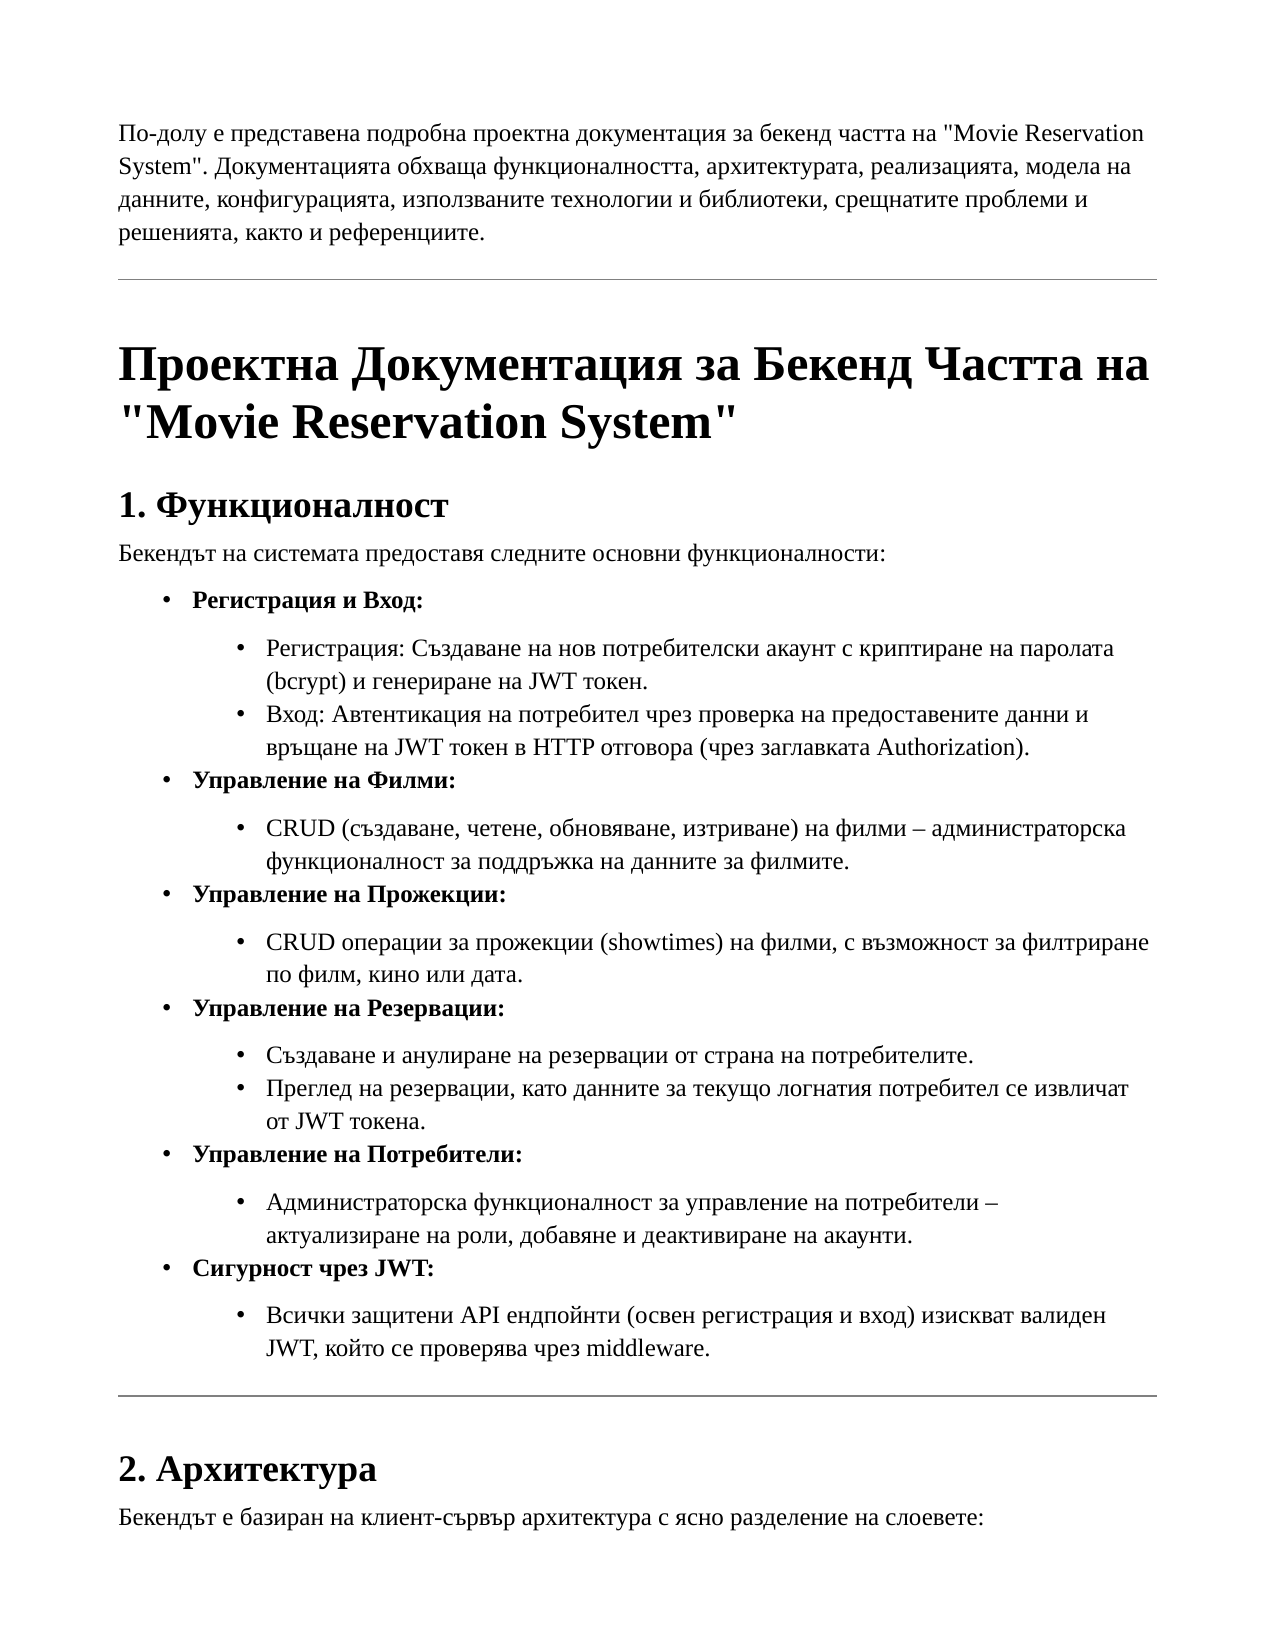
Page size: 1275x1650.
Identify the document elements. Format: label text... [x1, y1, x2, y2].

list Регистрация и Вход: [162, 586, 1157, 614]
list Управление на Резервации: [162, 993, 1157, 1021]
subtitle 2. Архитектура [118, 1446, 1157, 1489]
subtitle 1. Функционалност [118, 482, 1157, 526]
list Управление на Филми: [162, 765, 1157, 794]
list Управление на Прожекции: [162, 879, 1157, 908]
subtitle Проектна Документация за Бекенд Частта на "Movie Reservation System" [118, 334, 1157, 449]
list Администраторска функционалност за управление на потребители – актуализиране на роли, добавяне и деактивиране на акаунти. [236, 1187, 1157, 1249]
list CRUD (създаване, четене, обновяване, изтриване) на филми – администраторска функционалност за поддръжка на данните за филмите. [236, 813, 1157, 875]
list CRUD операции за прожекции (showtimes) на филми, с възможност за филтриране по филм, кино или дата. [236, 927, 1157, 988]
list Всички защитени API ендпойнти (освен регистрация и вход) изискват валиден JWT, който се проверява чрез middleware. [236, 1301, 1157, 1362]
list Сигурност чрез JWT: [162, 1253, 1157, 1282]
text По-долу е представена подробна проектна документация за бекенд частта на "Movie Reservation System". Документацията обхваща функционалността, архитектурата, реализацията, модела на данните, конфигурацията, използваните технологии и библиотеки, срещнатите проблеми и решенията, както и референциите. [118, 118, 1157, 246]
text Бекендът на системата предоставя следните основни функционалности: [118, 538, 1157, 567]
list Преглед на резервации, като данните за текущо логнатия потребител се извличат от JWT токена. [236, 1073, 1157, 1135]
list Вход: Автентикация на потребител чрез проверка на предоставените данни и връщане на JWT токен в HTTP отговора (чрез заглавката Authorization). [236, 699, 1157, 761]
list Създаване и анулиране на резервации от страна на потребителите. [236, 1040, 1157, 1069]
text Бекендът е базиран на клиент-сървър архитектура с ясно разделение на слоевете: [118, 1502, 1157, 1531]
list Управление на Потребители: [162, 1139, 1157, 1168]
list Регистрация: Създаване на нов потребителски акаунт с криптиране на паролата (bcrypt) и генериране на JWT токен. [236, 633, 1157, 695]
